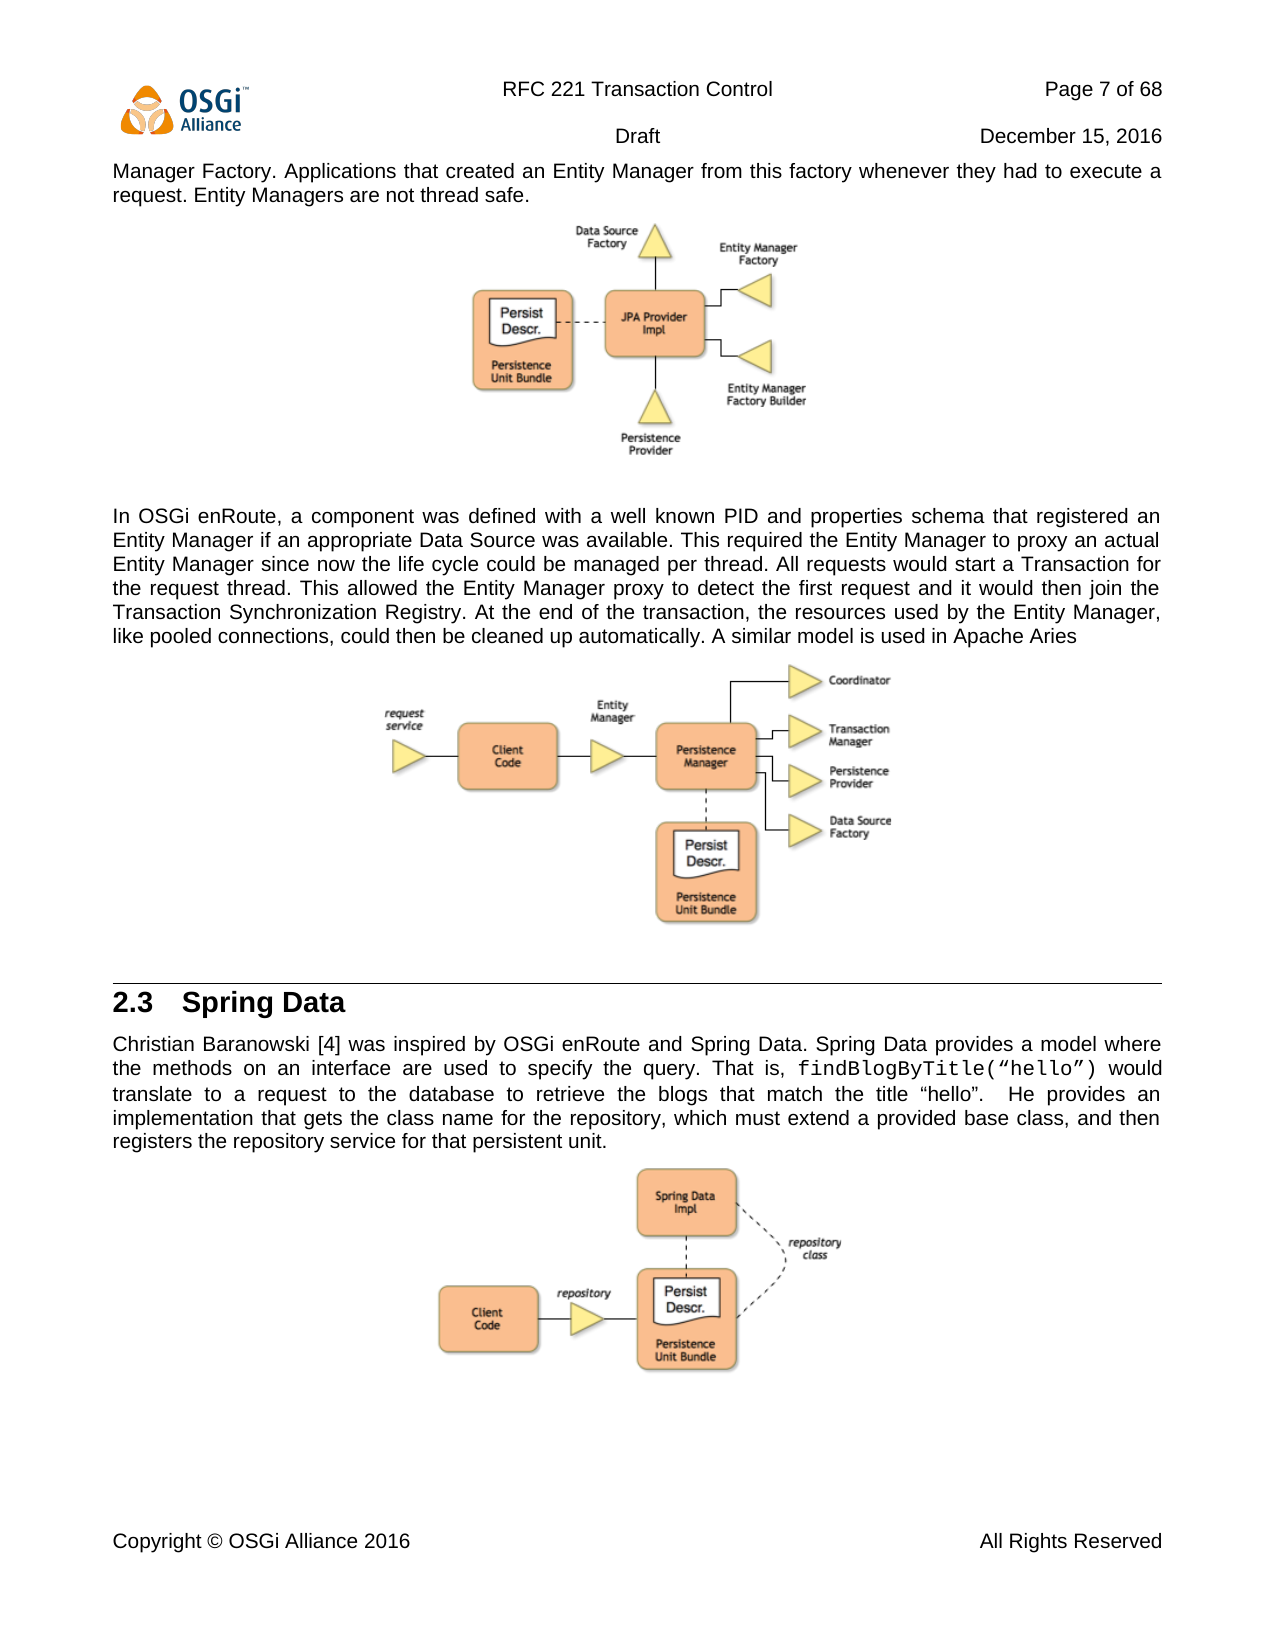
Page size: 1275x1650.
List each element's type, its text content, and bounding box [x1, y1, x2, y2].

picture [468, 219, 807, 456]
text Christian Baranowski [4]. was inspired by OSGi enRoute and Spring Data. Spring Data provides a model where the methods on an interface are used to specify the query. That is, findBlogByTitle(“hello”) would translate to a request to the database to retrieve the blogs that match the title “hello”. He provides an implementation that gets the class name for the repository, which must extend a provided base class, and then registers the repository service for that persistent unit. [112, 1032, 1162, 1153]
picture [384, 660, 892, 930]
picture [434, 1165, 842, 1377]
text In OSGi enRoute, a component was defined with a well known PID and properties schema that registered an Entity Manager if an appropriate Data Source was available. This required the Entity Manager to proxy an actual Entity Manager since now the life cycle could be managed per thread. All requests would start a Transaction for the request thread. This allowed the Entity Manager proxy to detect the first request and it would then join the Transaction Synchronization Registry. At the end of the transaction, the resources used by the Entity Manager, like pooled connections, could then be cleaned up automatically. A similar model is used in Apache Aries [112, 504, 1162, 648]
subtitle Spring Data [112, 984, 1162, 1019]
text Manager Factory. Applications that created an Entity Manager from this factory whenever they had to execute a request. Entity Managers are not thread safe. [112, 159, 1162, 207]
picture [113, 78, 257, 142]
